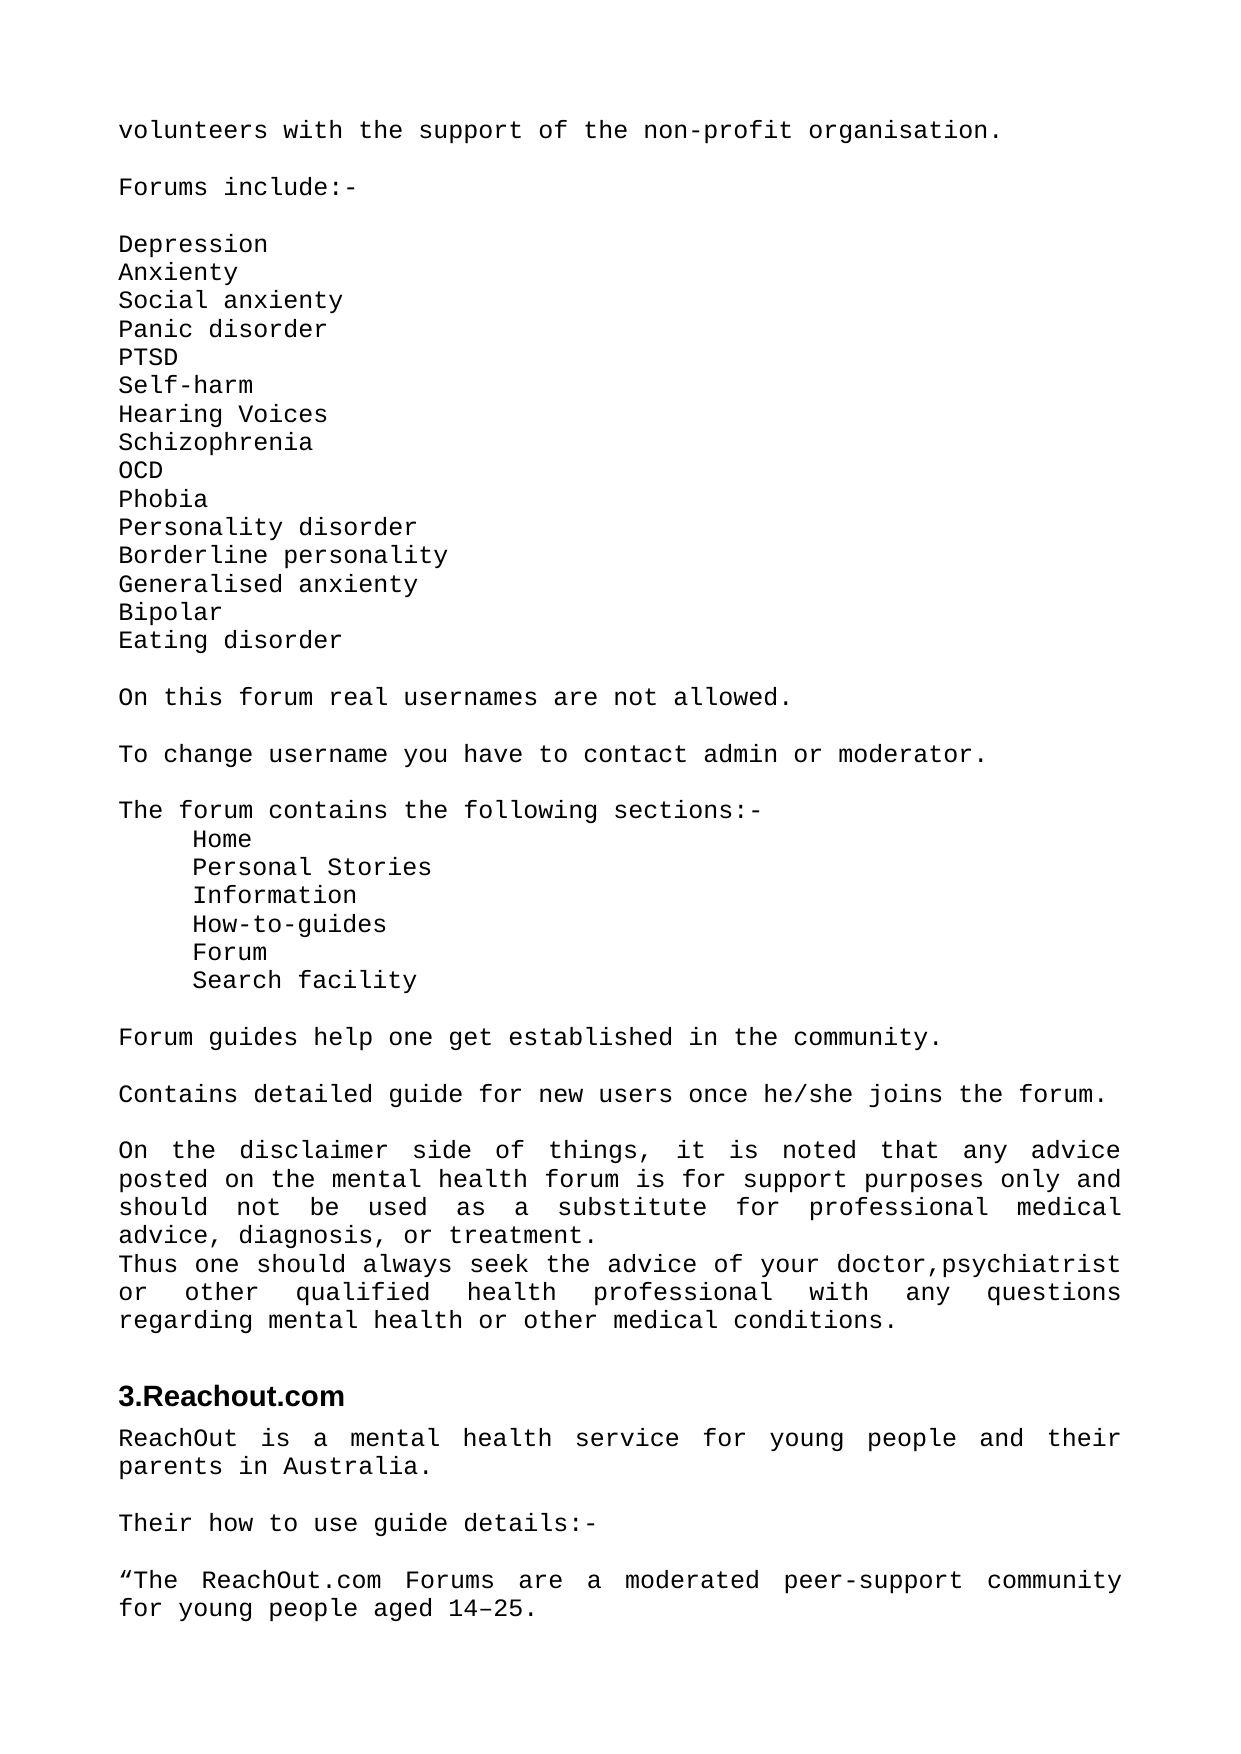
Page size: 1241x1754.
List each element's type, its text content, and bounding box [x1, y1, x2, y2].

text Contains detailed guide for new users once he/she joins the forum. [118, 1081, 1122, 1110]
text Self-harm [118, 373, 1122, 401]
text To change username you have to contact admin or moderator. [118, 741, 1122, 770]
text Depression [118, 231, 1122, 260]
text Forum [118, 940, 1122, 968]
text Bipolar [118, 600, 1122, 628]
text The forum contains the following sections:- [118, 798, 1122, 826]
text How-to-guides [118, 911, 1122, 940]
subtitle 3.Reachout.com [118, 1379, 1122, 1413]
text On the disclaimer side of things, it is noted that any advice posted on the mental health forum is for support purposes only and should not be used as a substitute for professional medical advice, diagnosis, or treatment. [118, 1138, 1122, 1251]
text Social anxienty [118, 288, 1122, 316]
text OCD [118, 458, 1122, 486]
text Personal Stories [118, 855, 1122, 883]
text Home [118, 826, 1122, 855]
text On this forum real usernames are not allowed. [118, 685, 1122, 713]
text Thus one should always seek the advice of your doctor,psychiatrist or other qualified health professional with any questions regarding mental health or other medical conditions. [118, 1251, 1122, 1336]
text Panic disorder [118, 316, 1122, 345]
text ReachOut is a mental health service for young people and their parents in Australia. [118, 1426, 1122, 1482]
text Schizophrenia [118, 430, 1122, 458]
text Search facility [118, 968, 1122, 996]
text PTSD [118, 345, 1122, 373]
text “The ReachOut.com Forums are a moderated peer-support community for young people aged 14–25. [118, 1567, 1122, 1624]
text Personality disorder [118, 515, 1122, 543]
text Information [118, 883, 1122, 911]
text Borderline personality [118, 543, 1122, 571]
text Forums include:- [118, 175, 1122, 203]
text Generalised anxienty [118, 571, 1122, 600]
text Hearing Voices [118, 401, 1122, 430]
text volunteers with the support of the non-profit organisation. [118, 118, 1122, 146]
text Anxienty [118, 260, 1122, 288]
text Forum guides help one get established in the community. [118, 1025, 1122, 1053]
text Phobia [118, 486, 1122, 515]
text Eating disorder [118, 628, 1122, 656]
text Their how to use guide details:- [118, 1511, 1122, 1539]
